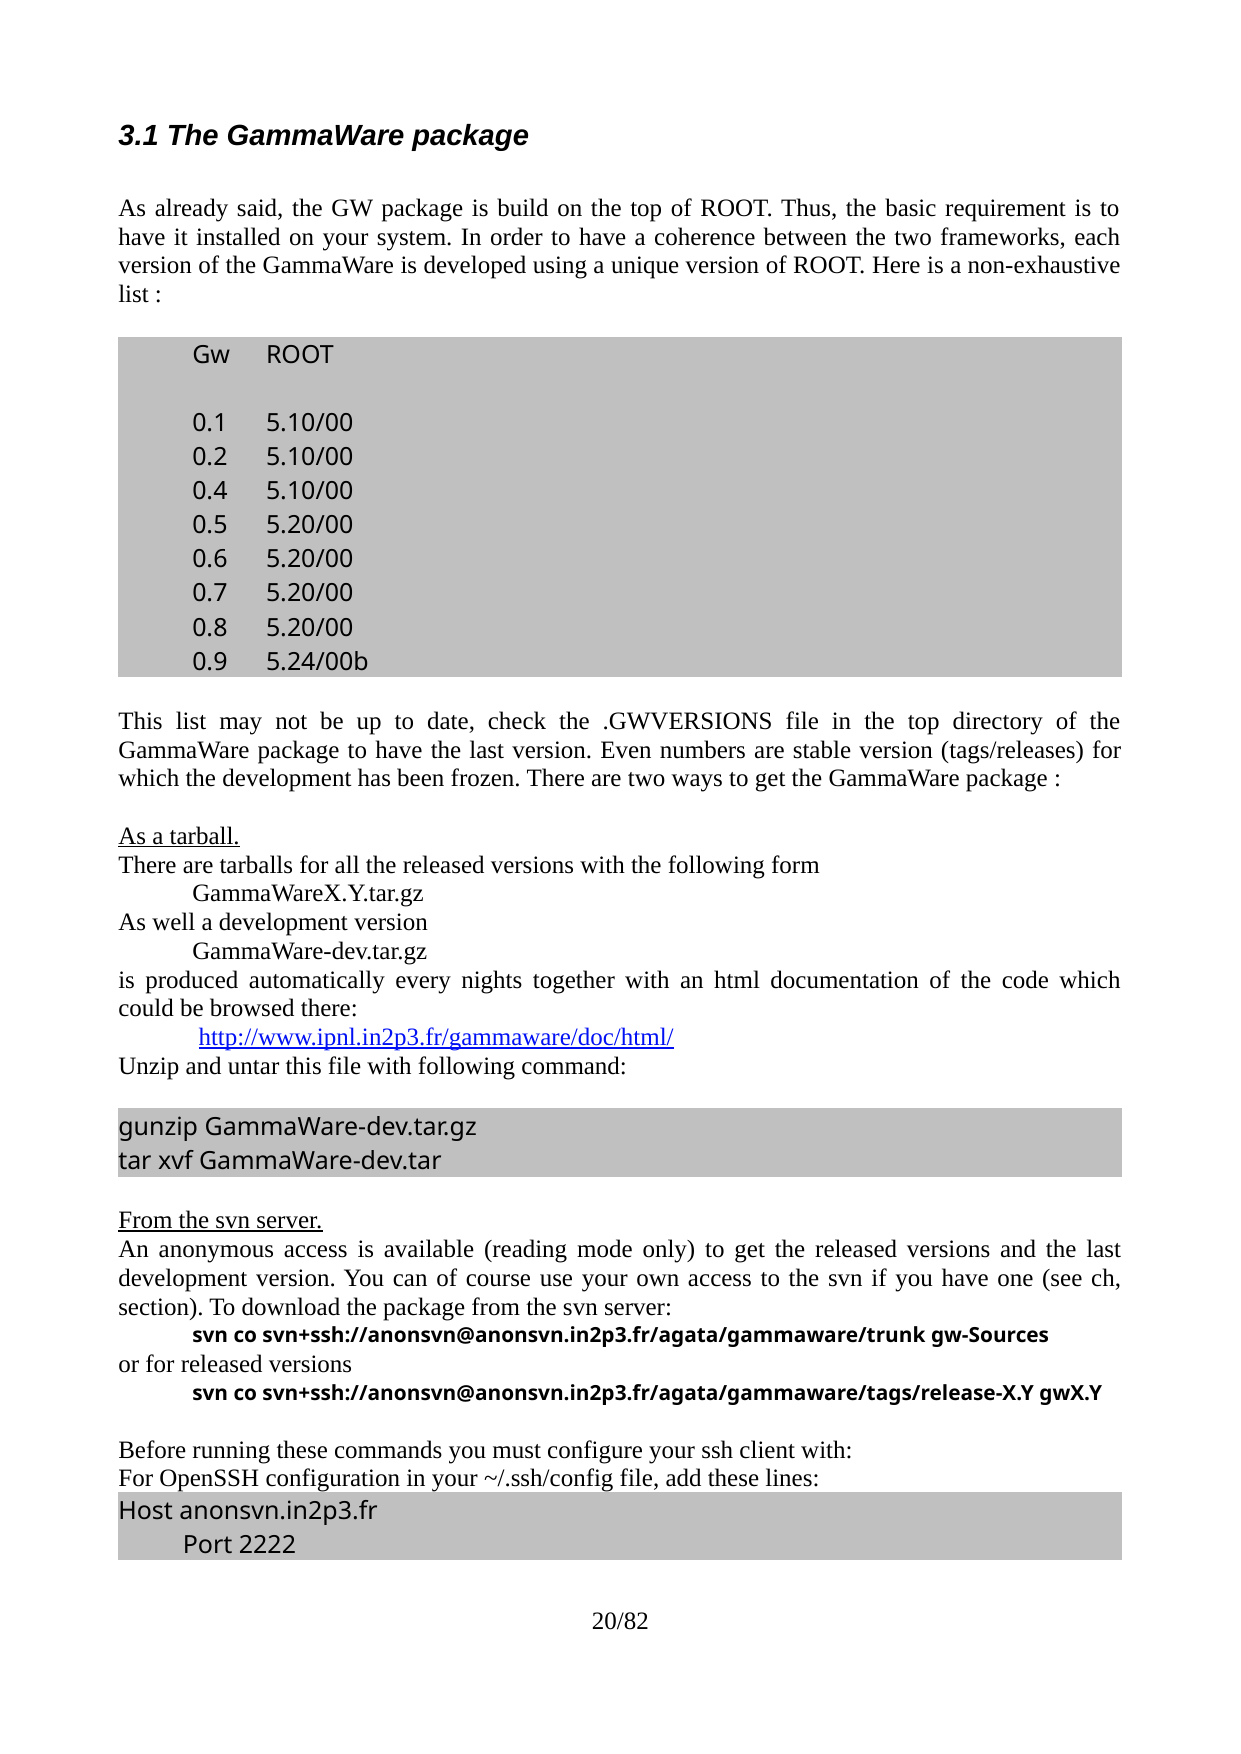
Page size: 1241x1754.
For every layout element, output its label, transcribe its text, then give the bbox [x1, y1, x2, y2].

text For OpenSSH configuration in your ~/.ssh/config file, add these lines: [118, 1463, 1122, 1492]
text There are tarballs for all the released versions with the following form [118, 850, 1122, 878]
text As already said, the GW package is build on the top of ROOT. Thus, the basic requirement is to have it installed on your system. In order to have a coherence between the two frameworks, each version of the GammaWare is developed using a unique version of ROOT. Here is a non-exhaustive list : [118, 193, 1122, 308]
text Gw ROOT [118, 337, 1122, 371]
text 0.6 5.20/00 [118, 541, 1122, 575]
text An anonymous access is available (reading mode only) to get the released versions and the last development version. You can of course use your own access to the svn if you have one (see ch, section). To download the package from the svn server: [118, 1234, 1122, 1320]
text Host anonsvn.in2p3.fr [118, 1492, 1122, 1526]
text 0.2 5.10/00 [118, 439, 1122, 473]
text 0.4 5.10/00 [118, 473, 1122, 507]
text http://www.ipnl.in2p3.fr/gammaware/doc/html/ [118, 1022, 1122, 1051]
text As a tarball. [118, 821, 1122, 850]
text 0.1 5.10/00 [118, 405, 1122, 439]
text 0.9 5.24/00b [118, 643, 1122, 677]
text Port 2222 [118, 1526, 1122, 1560]
text From the svn server. [118, 1205, 1122, 1234]
text This list may not be up to date, check the .GWVERSIONS file in the top directory of the GammaWare package to have the last version. Even numbers are stable version (tags/releases) for which the development has been frozen. There are two ways to get the GammaWare package : [118, 706, 1122, 792]
text tar xvf GammaWare-dev.tar [118, 1143, 1122, 1177]
text GammaWareX.Y.tar.gz [118, 878, 1122, 907]
text gunzip GammaWare-dev.tar.gz [118, 1108, 1122, 1143]
text 0.5 5.20/00 [118, 507, 1122, 541]
text is produced automatically every nights together with an html documentation of the code which could be browsed there: [118, 965, 1122, 1022]
text Before running these commands you must configure your ssh client with: [118, 1435, 1122, 1463]
text or for released versions [118, 1349, 1122, 1378]
text svn co svn+ssh://anonsvn@anonsvn.in2p3.fr/agata/gammaware/tags/release-X.Y gwX.Y [118, 1378, 1122, 1406]
text As well a development version [118, 907, 1122, 936]
text GammaWare-dev.tar.gz [118, 936, 1122, 965]
subtitle 3.1 The GammaWare package [118, 118, 1122, 152]
text 0.8 5.20/00 [118, 609, 1122, 643]
text 0.7 5.20/00 [118, 575, 1122, 609]
text svn co svn+ssh://anonsvn@anonsvn.in2p3.fr/agata/gammaware/trunk gw-Sources [118, 1320, 1122, 1349]
text Unzip and untar this file with following command: [118, 1051, 1122, 1080]
